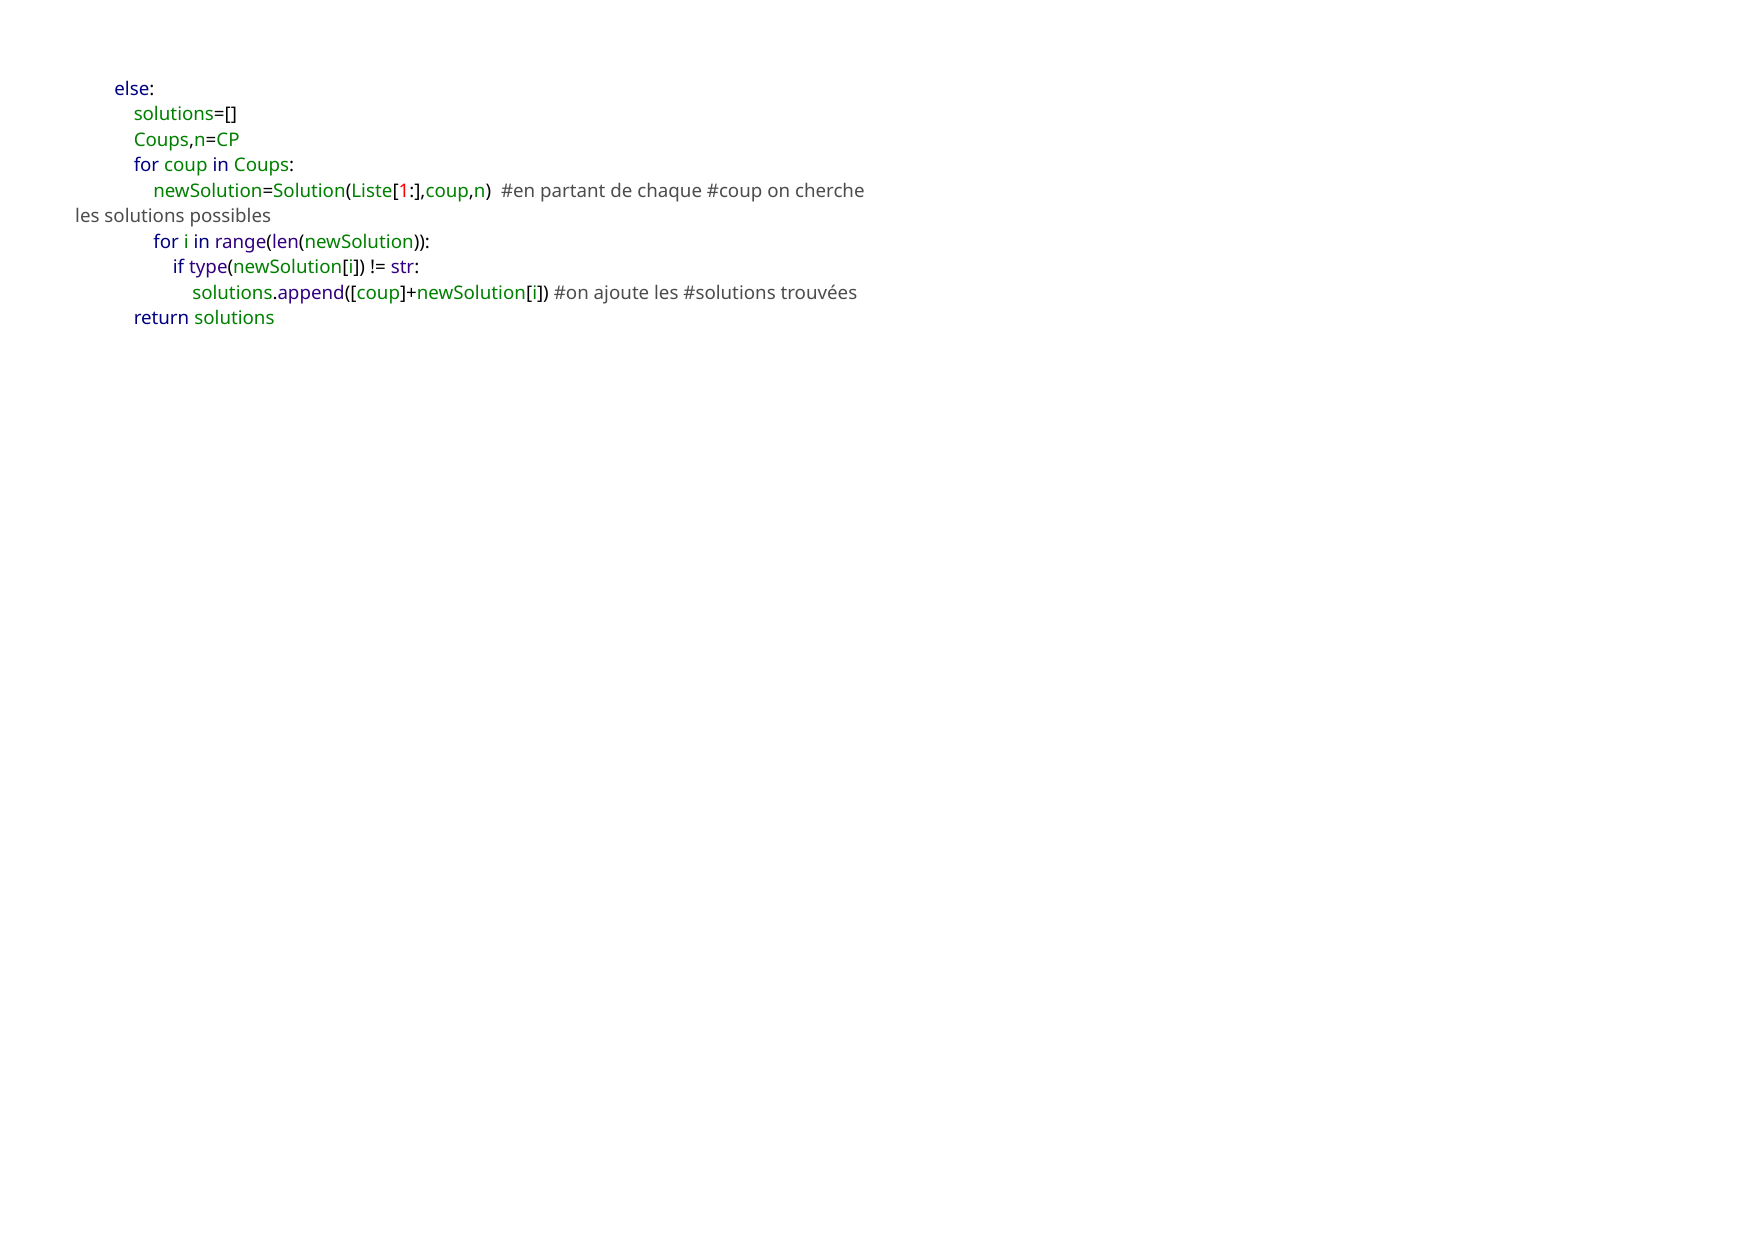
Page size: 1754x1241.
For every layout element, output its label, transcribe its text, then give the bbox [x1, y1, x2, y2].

text return solutions [75, 305, 877, 330]
text for coup in Coups: [75, 152, 877, 177]
text Coups,n=CP [75, 126, 877, 152]
text solutions=[] [75, 101, 877, 126]
text for i in range(len(newSolution)): [75, 228, 877, 254]
text else: [75, 75, 877, 101]
text newSolution=Solution(Liste[1:],coup,n) #en partant de chaque #coup on cherche les solutions possibles [75, 177, 877, 228]
text solutions.append([coup]+newSolution[i]) #on ajoute les #solutions trouvées [75, 279, 877, 305]
text if type(newSolution[i]) != str: [75, 254, 877, 279]
